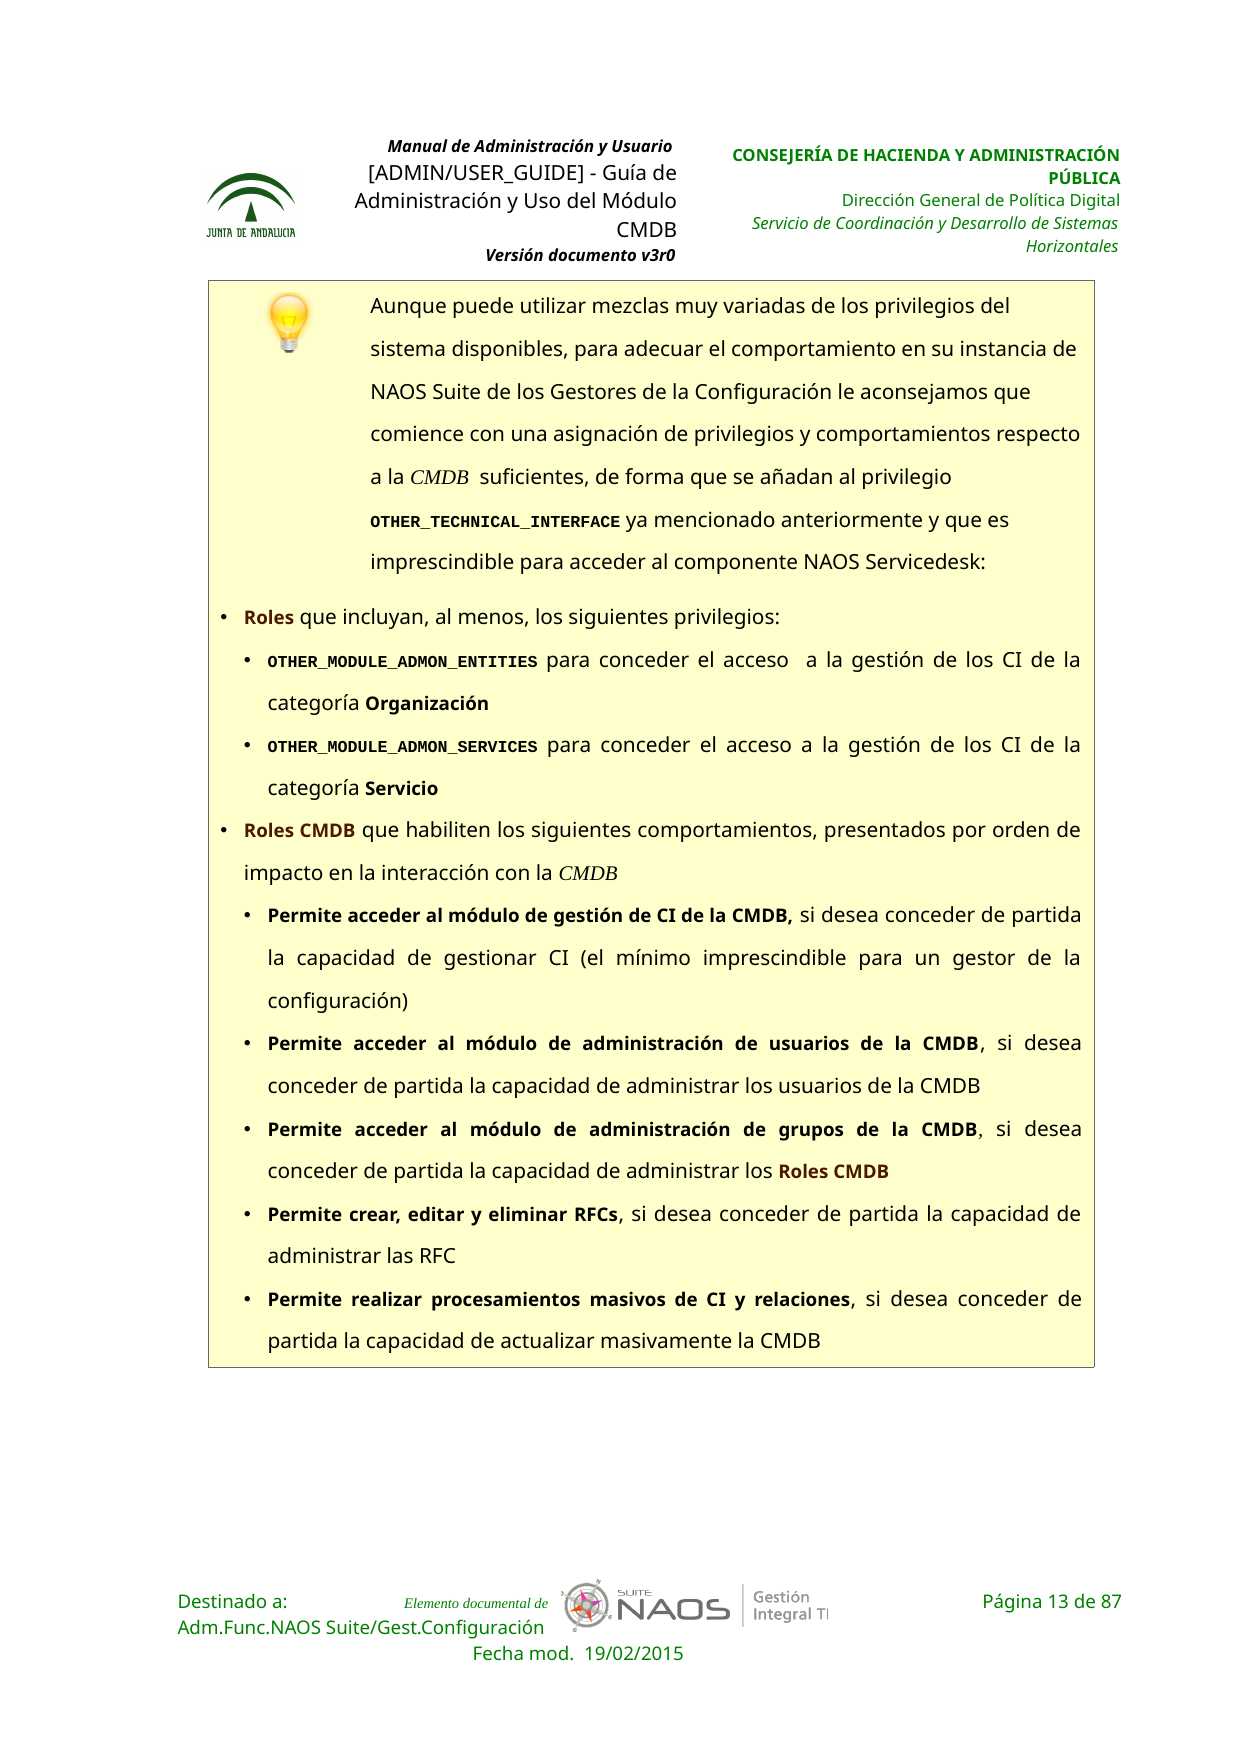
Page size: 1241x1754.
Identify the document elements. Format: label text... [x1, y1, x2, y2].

list Permite acceder al módulo de gestión de CI de la CMDB, si desea conceder de partida la capacidad de gestionar CI (el mínimo imprescindible para un gestor de la configuración) [244, 901, 1082, 1014]
list Permite realizar procesamientos masivos de CI y relaciones, si desea conceder de partida la capacidad de actualizar masivamente la CMDB [244, 1284, 1082, 1355]
list Roles que incluyan, al menos, los siguientes privilegios: [220, 602, 1082, 631]
list Permite acceder al módulo de administración de usuarios de la CMDB, si desea conceder de partida la capacidad de administrar los usuarios de la CMDB [244, 1028, 1082, 1099]
list Permite acceder al módulo de administración de grupos de la CMDB, si desea conceder de partida la capacidad de administrar los Roles CMDB [244, 1114, 1082, 1185]
list OTHER_MODULE_ADMON_SERVICES para conceder el acceso a la gestión de los CI de la categoría Servicio [244, 730, 1082, 801]
text Aunque puede utilizar mezclas muy variadas de los privilegios del sistema disponibles, para adecuar el comportamiento en su instancia de NAOS Suite de los Gestores de la Configuración le aconsejamos que comience con una asignación de privilegios y comportamientos respecto a la CMDB suficientes, de forma que se añadan al privilegio OTHER_TECHNICAL_INTERFACE ya mencionado anteriormente y que es imprescindible para acceder al componente NAOS Servicedesk: [370, 292, 1082, 576]
picture [560, 1579, 829, 1632]
picture [201, 173, 298, 241]
list Permite crear, editar y eliminar RFCs, si desea conceder de partida la capacidad de administrar las RFC [244, 1199, 1082, 1270]
list Roles CMDB que habiliten los siguientes comportamientos, presentados por orden de impacto en la interacción con la CMDB [220, 815, 1082, 886]
picture [262, 292, 316, 353]
list OTHER_MODULE_ADMON_ENTITIES para conceder el acceso a la gestión de los CI de la categoría Organización [244, 645, 1082, 716]
